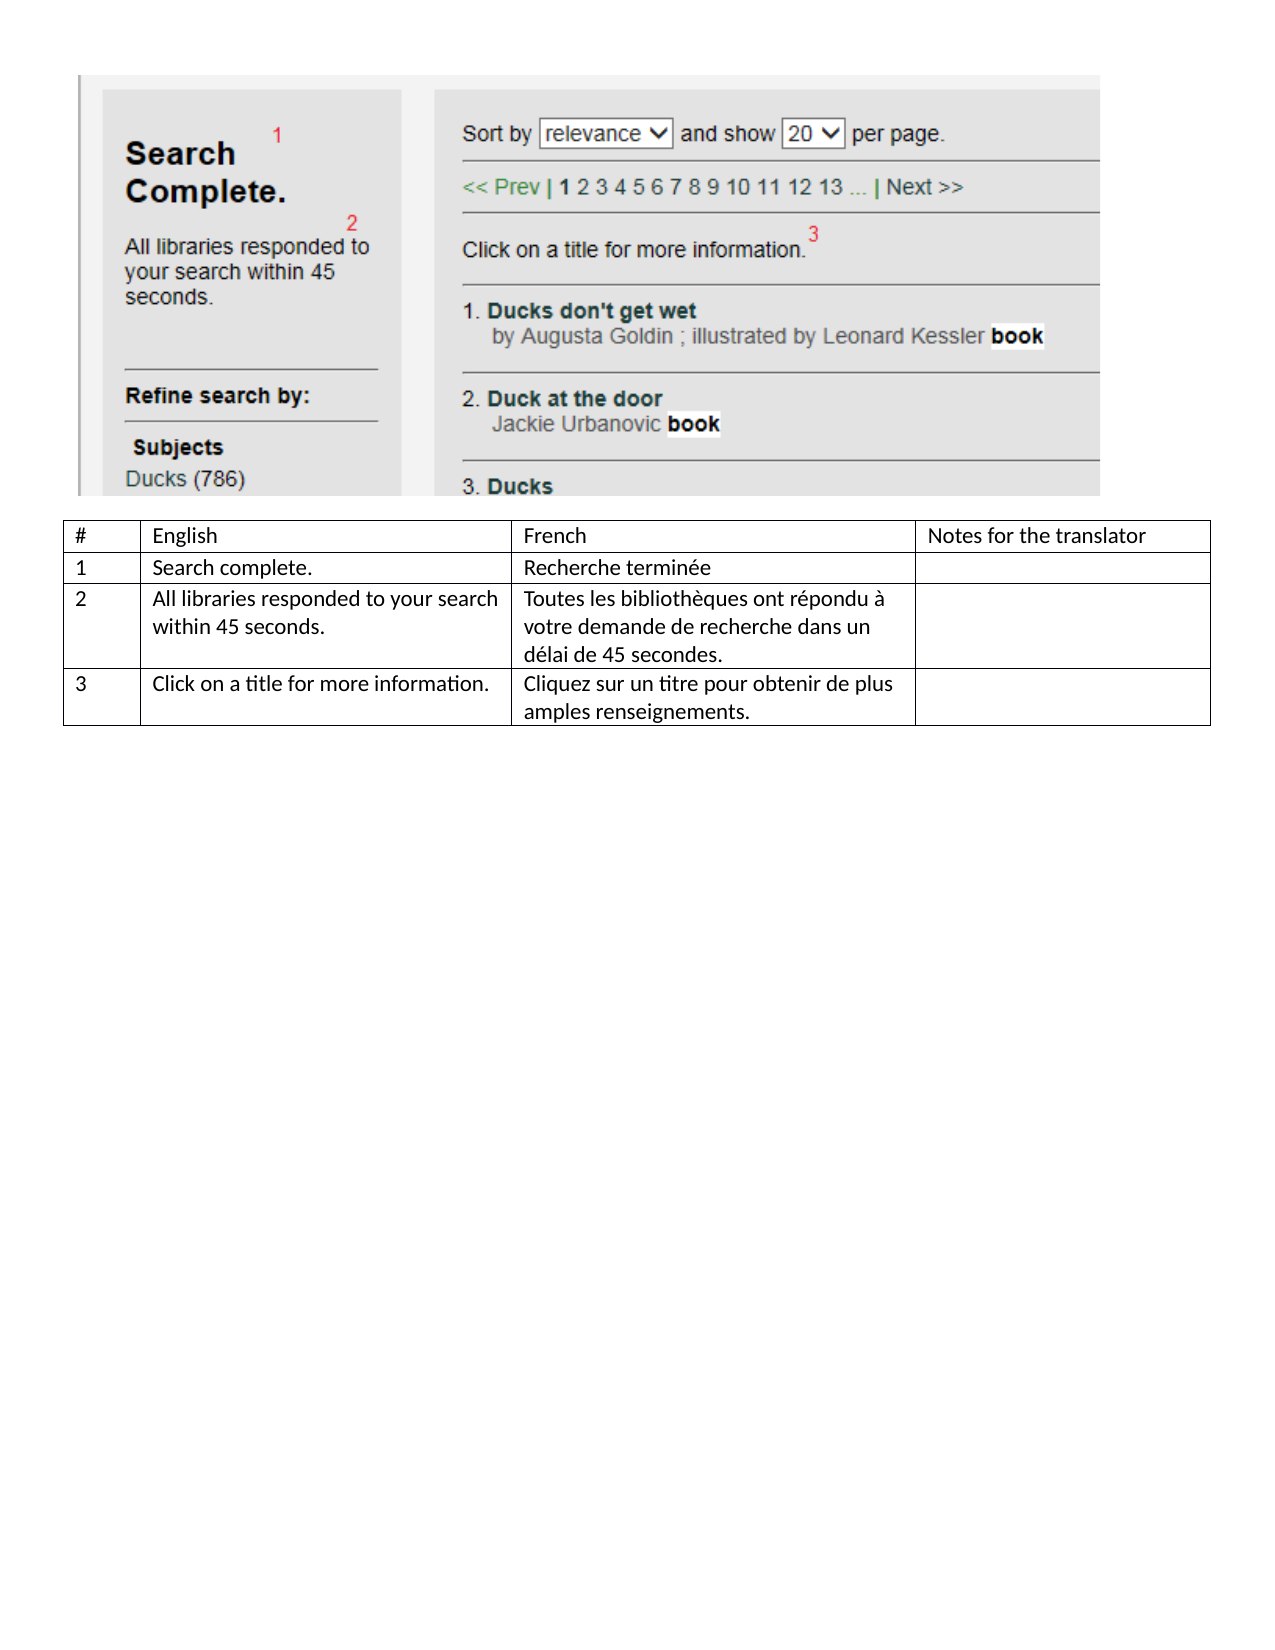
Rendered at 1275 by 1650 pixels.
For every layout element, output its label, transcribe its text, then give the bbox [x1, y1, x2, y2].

table_cell Cliquez sur un titre pour obtenir de plus amples renseignements. [512, 669, 915, 725]
table_cell Search complete. [141, 553, 511, 583]
table_cell Toutes les bibliothèques ont répondu à votre demande de recherche dans un délai de 45 secondes. [512, 584, 915, 668]
table_header French [512, 521, 915, 552]
table_cell 1 [64, 553, 140, 583]
picture [78, 75, 1100, 496]
table_cell Recherche terminée [512, 553, 915, 583]
table_cell [916, 669, 1210, 725]
table_cell Click on a title for more information. [141, 669, 511, 725]
table_cell All libraries responded to your search within 45 seconds. [141, 584, 511, 668]
table_header Notes for the translator [916, 521, 1210, 552]
table_header English [141, 521, 511, 552]
table_cell [916, 584, 1210, 668]
table_cell 3 [64, 669, 140, 725]
table_cell 2 [64, 584, 140, 668]
table_cell [916, 553, 1210, 583]
table_header # [64, 521, 140, 552]
